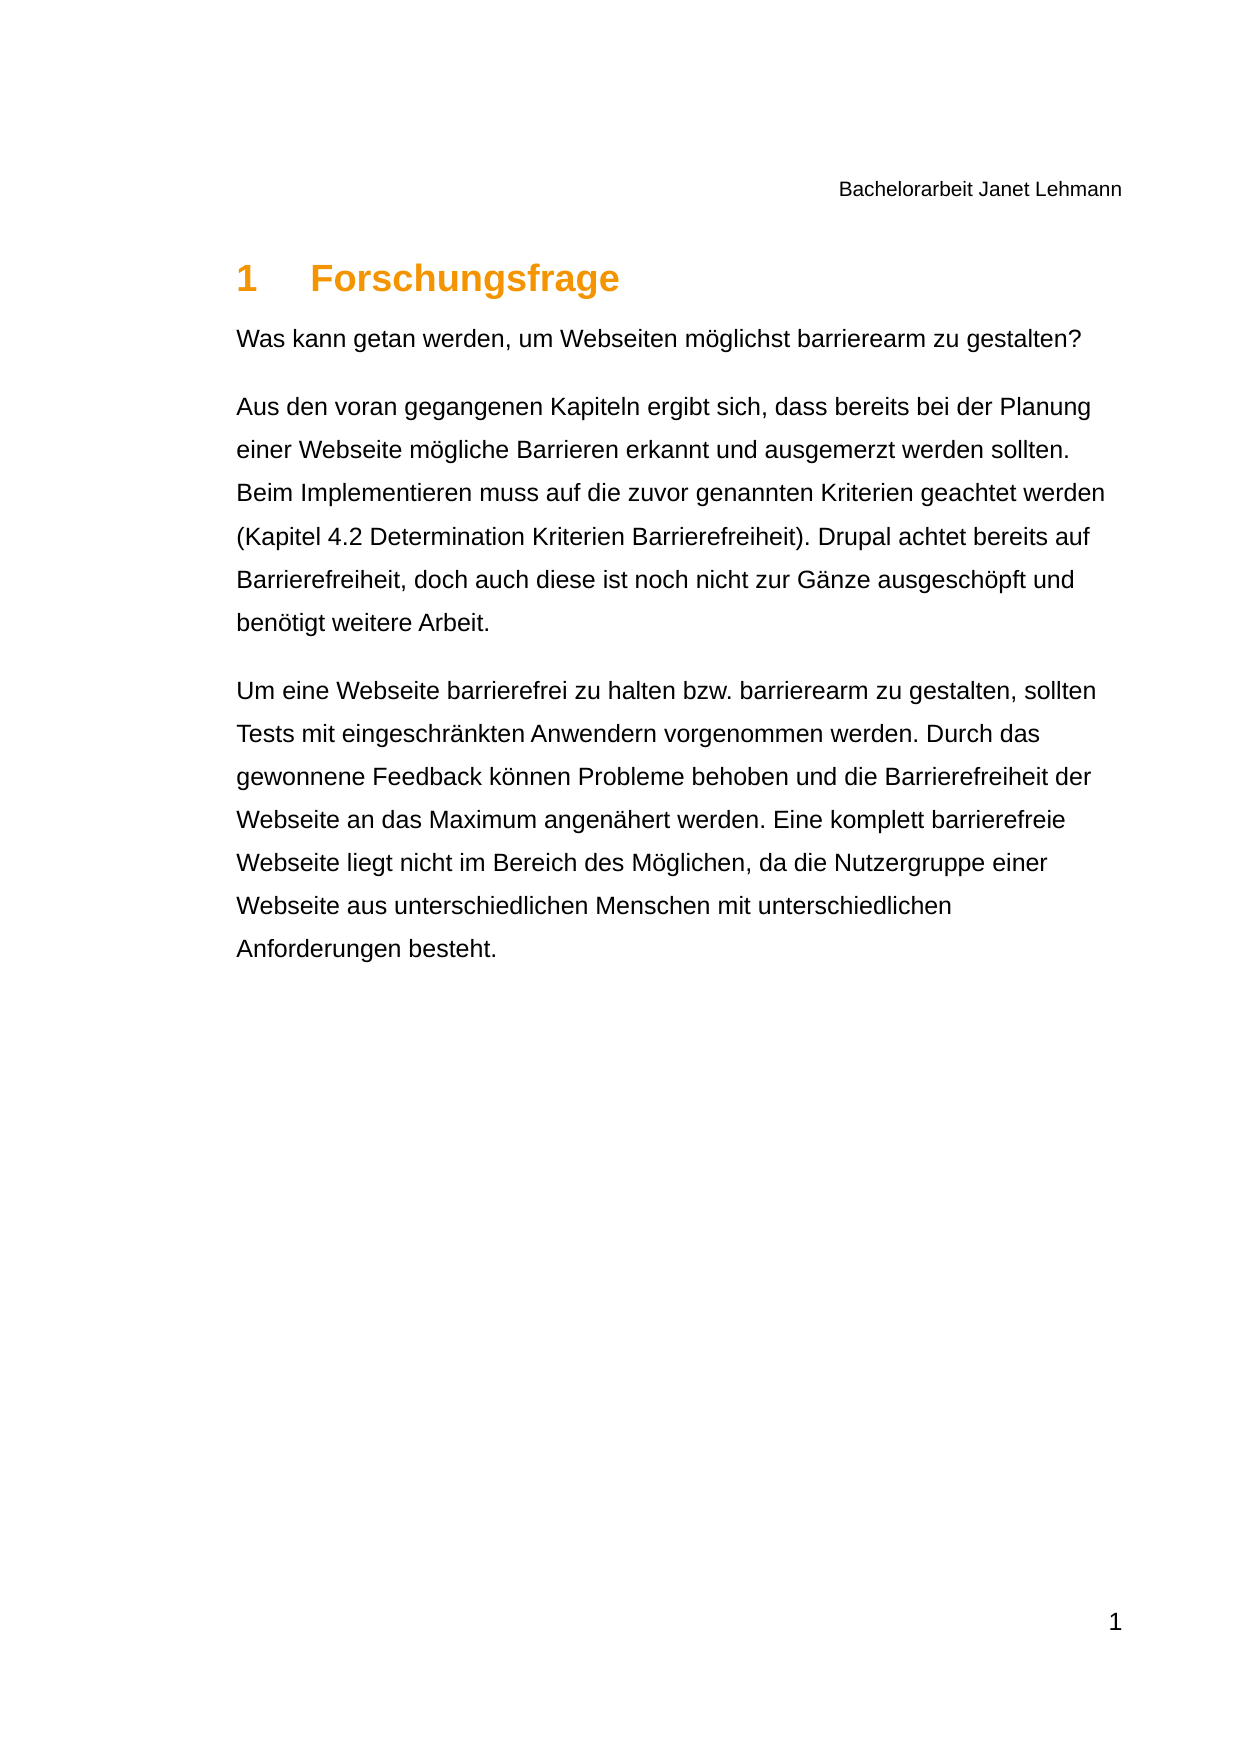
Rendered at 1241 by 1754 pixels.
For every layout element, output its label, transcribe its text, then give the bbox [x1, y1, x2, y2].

text Was kann getan werden, um Webseiten möglichst barrierearm zu gestalten? [236, 324, 1122, 353]
text Um eine Webseite barrierefrei zu halten bzw. barrierearm zu gestalten, sollten Tests mit eingeschränkten Anwendern vorgenommen werden. Durch das gewonnene Feedback können Probleme behoben und die Barrierefreiheit der Webseite an das Maximum angenähert werden. Eine komplett barrierefreie Webseite liegt nicht im Bereich des Möglichen, da die Nutzergruppe einer Webseite aus unterschiedlichen Menschen mit unterschiedlichen Anforderungen besteht. [236, 676, 1122, 963]
text Aus den voran gegangenen Kapiteln ergibt sich, dass bereits bei der Planung einer Webseite mögliche Barrieren erkannt und ausgemerzt werden sollten. Beim Implementieren muss auf die zuvor genannten Kriterien geachtet werden (Kapitel 4.2 Determination Kriterien Barrierefreiheit). Drupal achtet bereits auf Barrierefreiheit, doch auch diese ist noch nicht zur Gänze ausgeschöpft und benötigt weitere Arbeit. [236, 392, 1122, 636]
subtitle Forschungsfrage [236, 256, 1122, 299]
